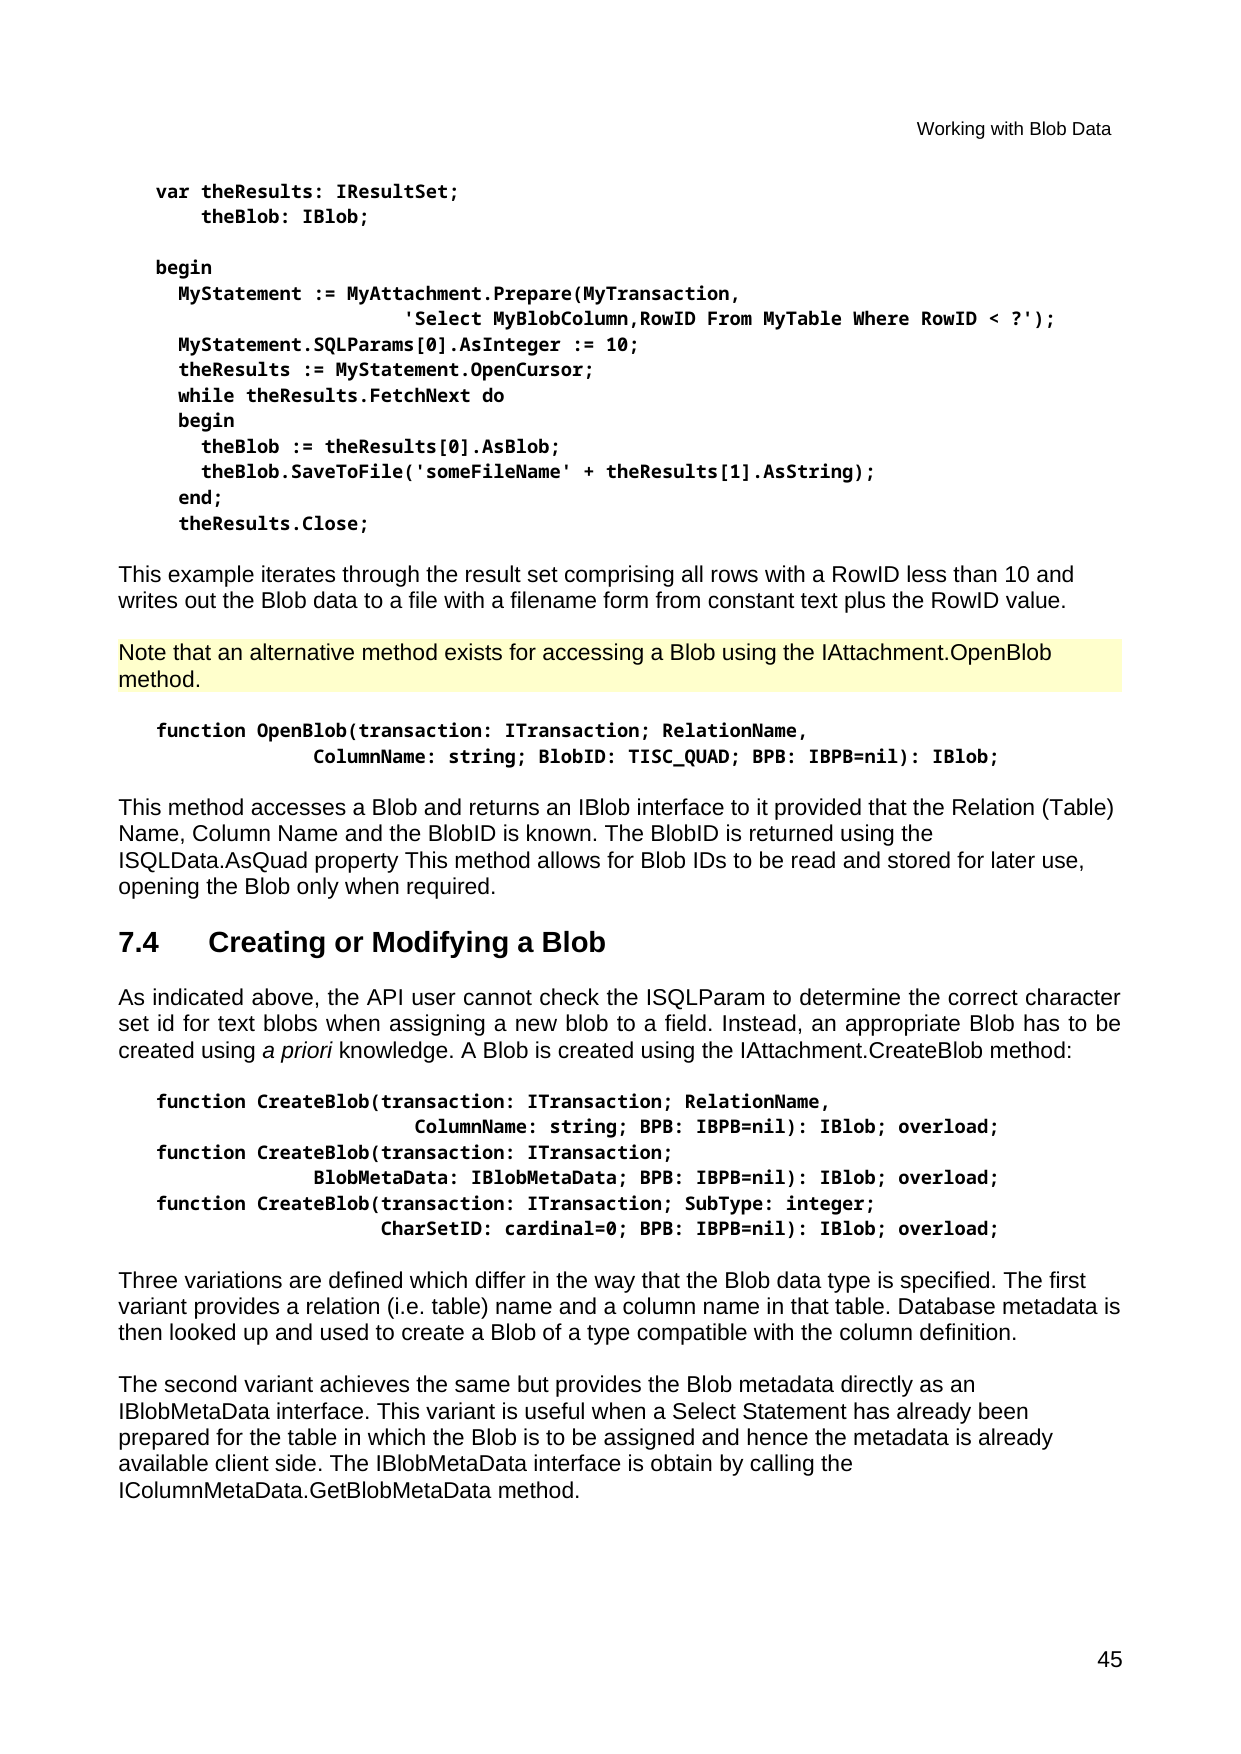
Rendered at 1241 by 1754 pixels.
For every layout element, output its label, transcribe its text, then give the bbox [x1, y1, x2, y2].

text var theResults: IResultSet; [156, 178, 1122, 204]
text function CreateBlob(transaction: ITransaction; [156, 1139, 1122, 1164]
text theBlob := theResults[0].AsBlob; [156, 433, 1122, 459]
text ColumnName: string; BPB: IBPB=nil): IBlob; overload; [156, 1113, 1122, 1139]
text CharSetID: cardinal=0; BPB: IBPB=nil): IBlob; overload; [156, 1216, 1122, 1241]
text BlobMetaData: IBlobMetaData; BPB: IBPB=nil): IBlob; overload; [156, 1164, 1122, 1190]
text MyStatement.SQLParams[0].AsInteger := 10; [156, 331, 1122, 357]
text As indicated above, the API user cannot check the ISQLParam to determine the correct character set id for text blobs when assigning a new blob to a field. Instead, an appropriate Blob has to be created using a priori knowledge. A Blob is created using the IAttachment.CreateBlob method: [118, 984, 1122, 1063]
text begin [156, 255, 1122, 280]
text ColumnName: string; BlobID: TISC_QUAD; BPB: IBPB=nil): IBlob; [156, 743, 1122, 768]
text MyStatement := MyAttachment.Prepare(MyTransaction, [156, 280, 1122, 306]
text while theResults.FetchNext do [156, 382, 1122, 408]
text theBlob: IBlob; [156, 204, 1122, 229]
text function OpenBlob(transaction: ITransaction; RelationName, [156, 717, 1122, 743]
text theResults.Close; [156, 510, 1122, 535]
text theBlob.SaveToFile('someFileName' + theResults[1].AsString); [156, 459, 1122, 484]
text The second variant achieves the same but provides the Blob metadata directly as an IBlobMetaData interface. This variant is useful when a Select Statement has already been prepared for the table in which the Blob is to be assigned and hence the metadata is already available client side. The IBlobMetaData interface is obtain by calling the IColumnMetaData.GetBlobMetaData method. [118, 1371, 1122, 1503]
text theResults := MyStatement.OpenCursor; [156, 357, 1122, 382]
text function CreateBlob(transaction: ITransaction; SubType: integer; [156, 1190, 1122, 1216]
text Note that an alternative method exists for accessing a Blob using the IAttachment.OpenBlob method. [118, 639, 1122, 692]
text This example iterates through the result set comprising all rows with a RowID less than 10 and writes out the Blob data to a file with a filename form from constant text plus the RowID value. [118, 561, 1122, 614]
text function CreateBlob(transaction: ITransaction; RelationName, [156, 1088, 1122, 1113]
text end; [156, 484, 1122, 510]
text Three variations are defined which differ in the way that the Blob data type is specified. The first variant provides a relation (i.e. table) name and a column name in that table. Database metadata is then looked up and used to create a Blob of a type compatible with the column definition. [118, 1267, 1122, 1346]
text 'Select MyBlobColumn,RowID From MyTable Where RowID < ?'); [156, 306, 1122, 331]
text begin [156, 408, 1122, 433]
subtitle Creating or Modifying a Blob [118, 925, 1122, 958]
text This method accesses a Blob and returns an IBlob interface to it provided that the Relation (Table) Name, Column Name and the BlobID is known. The BlobID is returned using the ISQLData.AsQuad property This method allows for Blob IDs to be read and stored for later use, opening the Blob only when required. [118, 794, 1122, 899]
